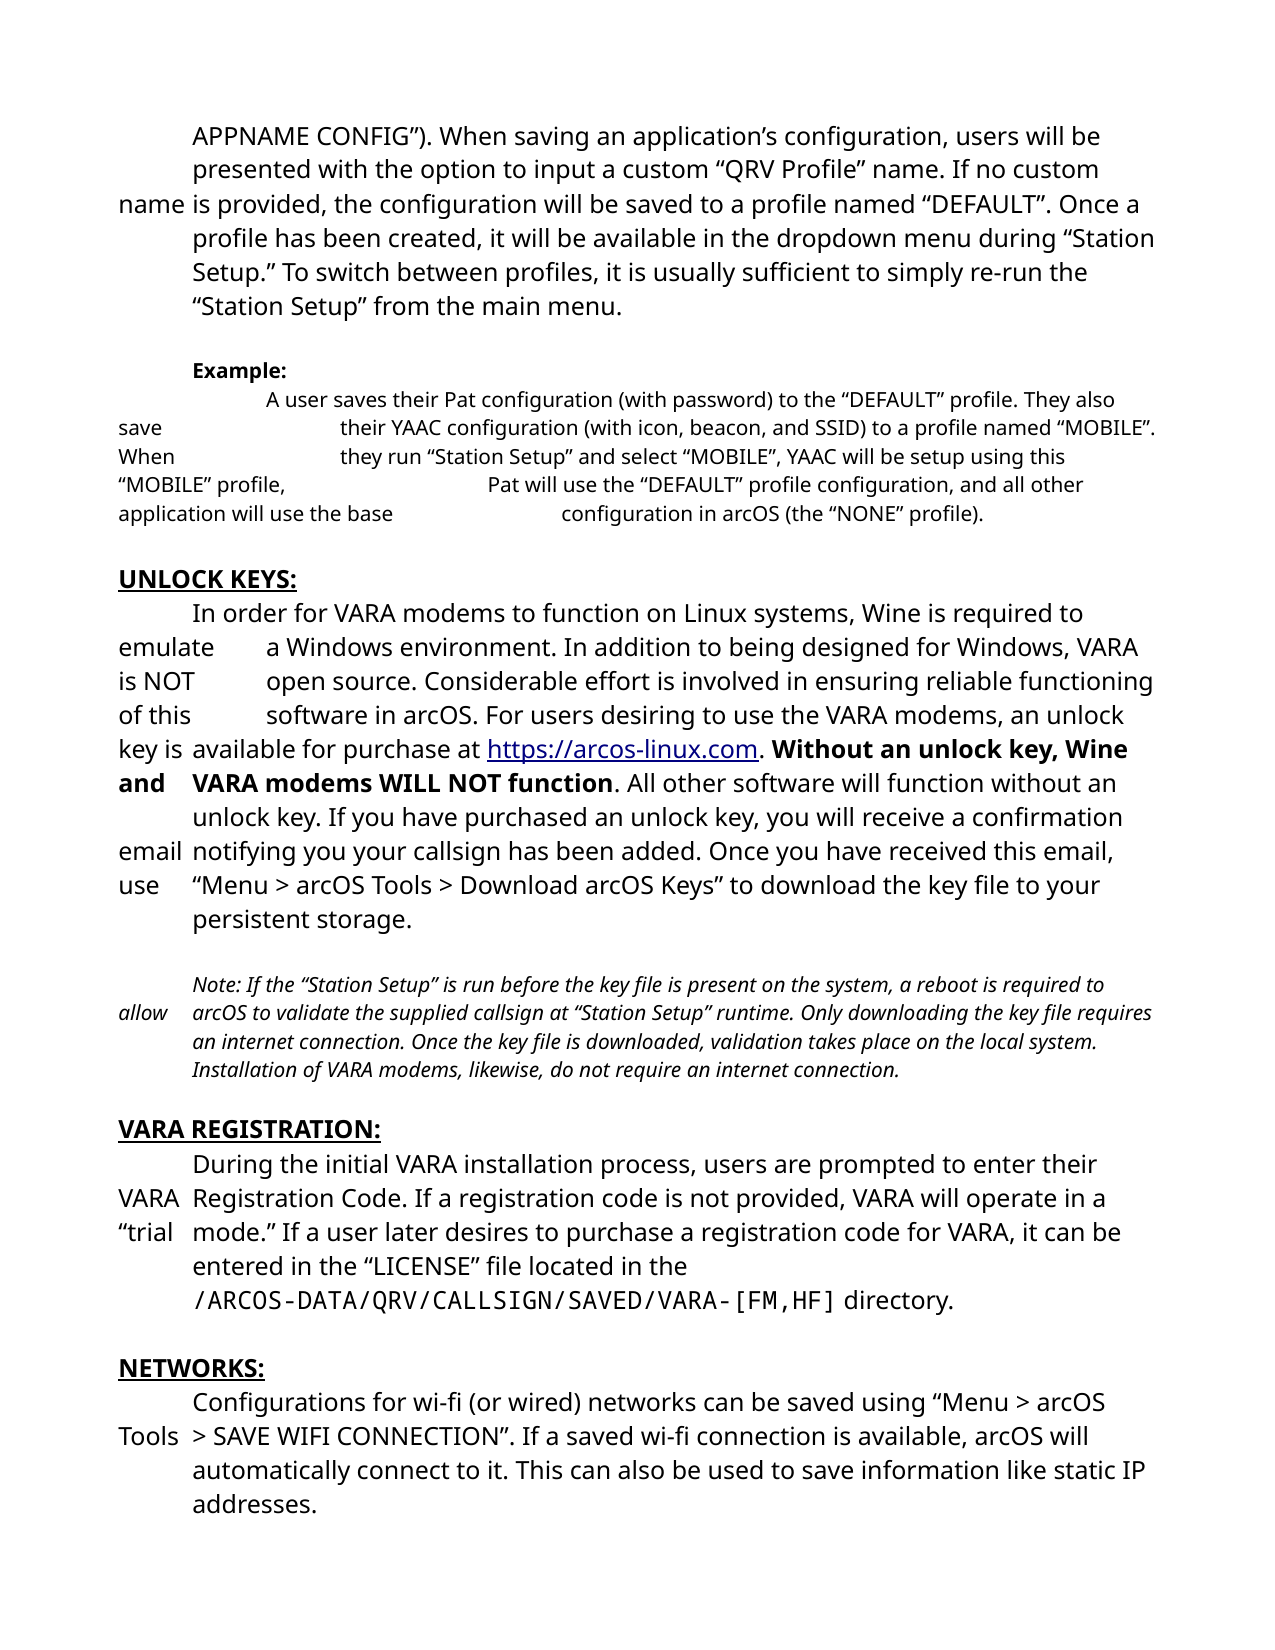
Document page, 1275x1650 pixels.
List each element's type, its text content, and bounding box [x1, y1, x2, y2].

text NETWORKS: [118, 1351, 1157, 1385]
text APPNAME CONFIG”). When saving an application’s configuration, users will be presented with the option to input a custom “QRV Profile” name. If no custom name is provided, the configuration will be saved to a profile named “DEFAULT”. Once a profile has been created, it will be available in the dropdown menu during “Station Setup.” To switch between profiles, it is usually sufficient to simply re-run the “Station Setup” from the main menu. [118, 118, 1157, 322]
text A user saves their Pat configuration (with password) to the “DEFAULT” profile. They also save their YAAC configuration (with icon, beacon, and SSID) to a profile named “MOBILE”. When they run “Station Setup” and select “MOBILE”, YAAC will be setup using this “MOBILE” profile, Pat will use the “DEFAULT” profile configuration, and all other application will use the base configuration in arcOS (the “NONE” profile). [118, 385, 1157, 527]
text VARA REGISTRATION: [118, 1112, 1157, 1146]
text Configurations for wi-fi (or wired) networks can be saved using “Menu > arcOS Tools > SAVE WIFI CONNECTION”. If a saved wi-fi connection is available, arcOS will automatically connect to it. This can also be used to save information like static IP addresses. [118, 1385, 1157, 1521]
text In order for VARA modems to function on Linux systems, Wine is required to emulate a Windows environment. In addition to being designed for Windows, VARA is NOT open source. Considerable effort is involved in ensuring reliable functioning of this software in arcOS. For users desiring to use the VARA modems, an unlock key is available for purchase at https://arcos-linux.com. Without an unlock key, Wine and VARA modems WILL NOT function. All other software will function without an unlock key. If you have purchased an unlock key, you will receive a confirmation email notifying you your callsign has been added. Once you have received this email, use “Menu > arcOS Tools > Download arcOS Keys” to download the key file to your persistent storage. [118, 595, 1157, 936]
text Example: [118, 357, 1157, 385]
text Note: If the “Station Setup” is run before the key file is present on the system, a reboot is required to allow arcOS to validate the supplied callsign at “Station Setup” runtime. Only downloading the key file requires an internet connection. Once the key file is downloaded, validation takes place on the local system. Installation of VARA modems, likewise, do not require an internet connection. [118, 970, 1157, 1084]
text UNLOCK KEYS: [118, 561, 1157, 595]
text During the initial VARA installation process, users are prompted to enter their VARA Registration Code. If a registration code is not provided, VARA will operate in a “trial mode.” If a user later desires to purchase a registration code for VARA, it can be entered in the “LICENSE” file located in the /ARCOS-DATA/QRV/CALLSIGN/SAVED/VARA-[FM,HF] directory. [118, 1146, 1157, 1317]
